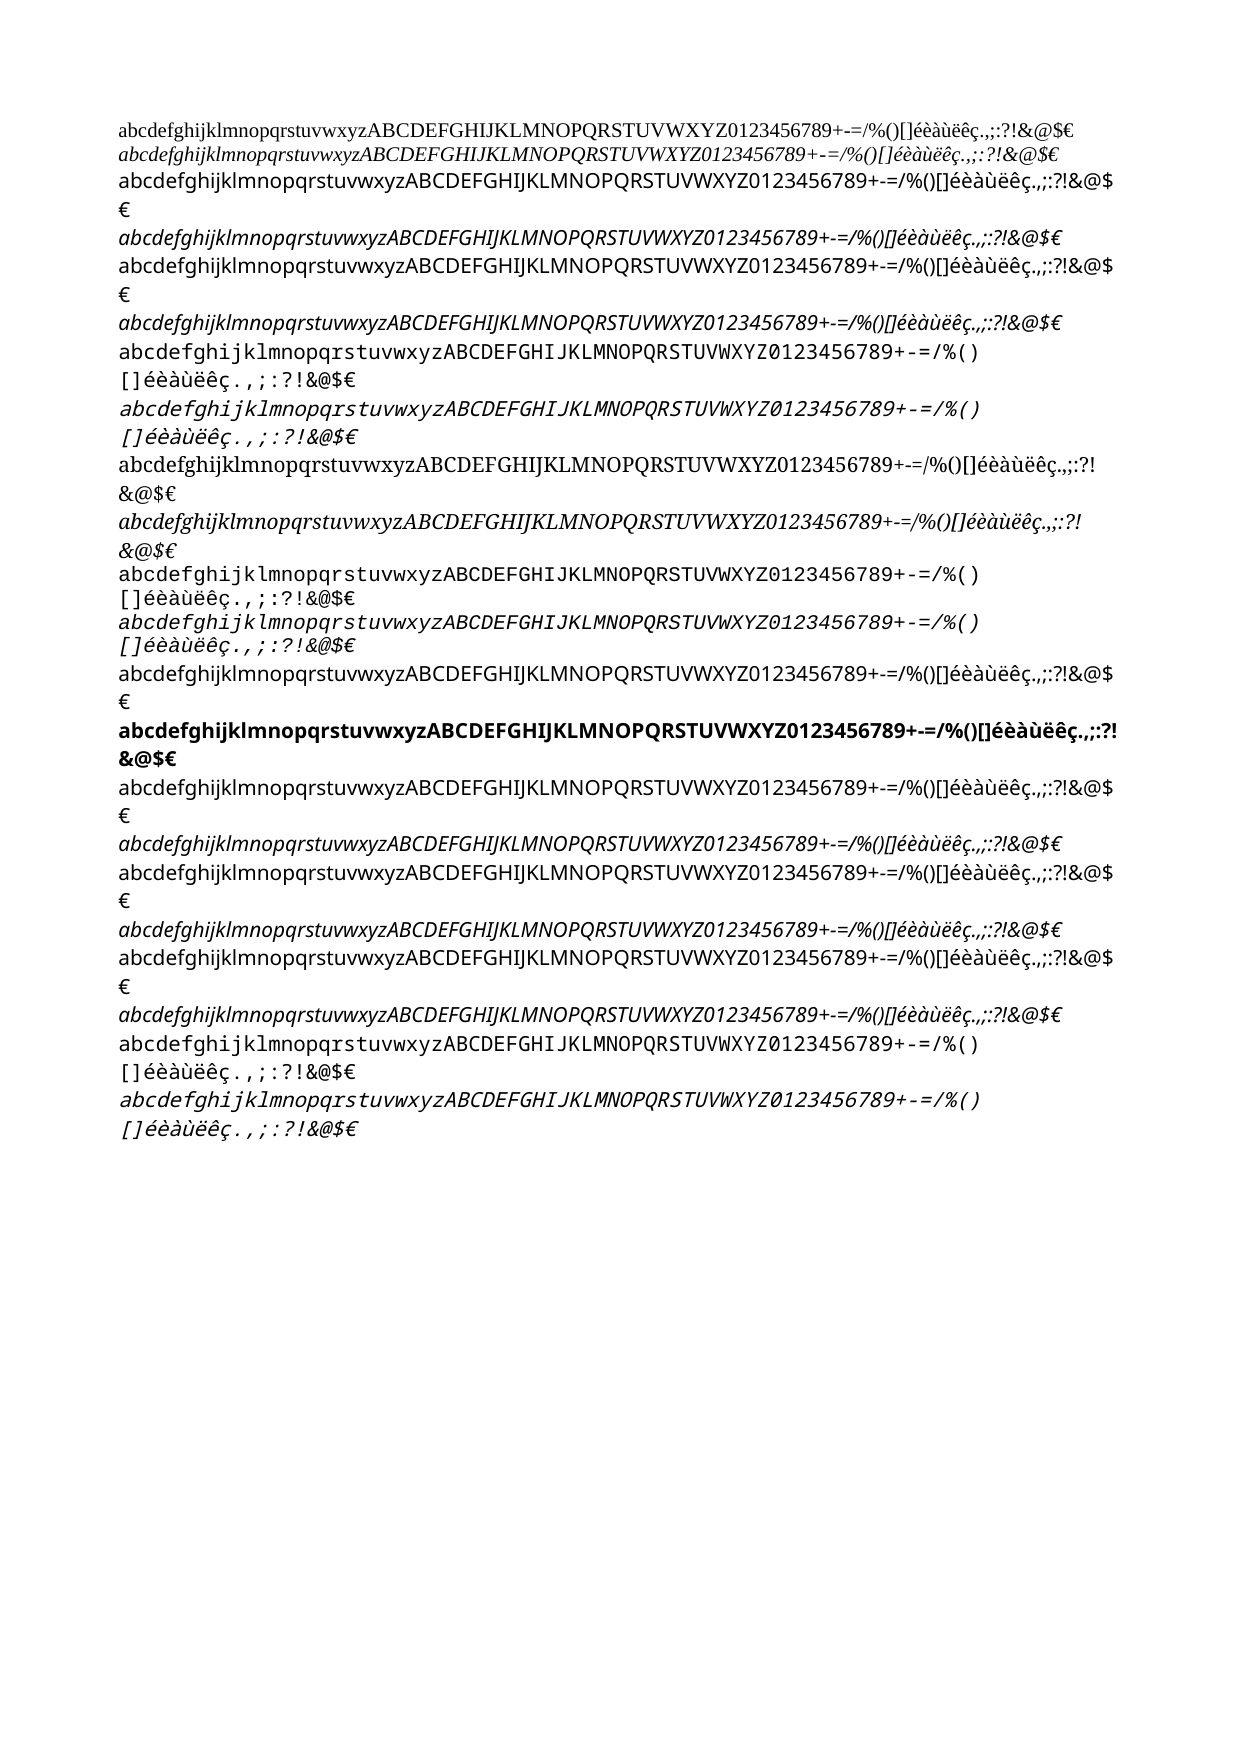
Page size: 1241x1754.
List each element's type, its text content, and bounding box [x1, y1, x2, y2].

text abcdefghijklmnopqrstuvwxyzABCDEFGHIJKLMNOPQRSTUVWXYZ0123456789+-=/%()[]éèàùëêç.,;:?!&@$€ [118, 943, 1122, 1000]
text abcdefghijklmnopqrstuvwxyzABCDEFGHIJKLMNOPQRSTUVWXYZ0123456789+-=/%()[]éèàùëêç.,;:?!&@$€ [118, 915, 1122, 943]
text abcdefghijklmnopqrstuvwxyzABCDEFGHIJKLMNOPQRSTUVWXYZ0123456789+-=/%()[]éèàùëêç.,;:?!&@$€ [118, 829, 1122, 858]
text abcdefghijklmnopqrstuvwxyzABCDEFGHIJKLMNOPQRSTUVWXYZ0123456789+-=/%()[]éèàùëêç.,;:?!&@$€ [118, 1029, 1122, 1086]
text abcdefghijklmnopqrstuvwxyzABCDEFGHIJKLMNOPQRSTUVWXYZ0123456789+-=/%()[]éèàùëêç.,;:?!&@$€ [118, 659, 1122, 716]
text abcdefghijklmnopqrstuvwxyzABCDEFGHIJKLMNOPQRSTUVWXYZ0123456789+-=/%()[]éèàùëêç.,;:?!&@$€ [118, 166, 1122, 223]
text abcdefghijklmnopqrstuvwxyzABCDEFGHIJKLMNOPQRSTUVWXYZ0123456789+-=/%()[]éèàùëêç.,;:?!&@$€ [118, 858, 1122, 915]
text abcdefghijklmnopqrstuvwxyzABCDEFGHIJKLMNOPQRSTUVWXYZ0123456789+-=/%()[]éèàùëêç.,;:?!&@$€ [118, 773, 1122, 829]
text abcdefghijklmnopqrstuvwxyzABCDEFGHIJKLMNOPQRSTUVWXYZ0123456789+-=/%()[]éèàùëêç.,;:?!&@$€ [118, 716, 1122, 773]
text abcdefghijklmnopqrstuvwxyzABCDEFGHIJKLMNOPQRSTUVWXYZ0123456789+-=/%()[]éèàùëêç.,;:?!&@$€ [118, 1000, 1122, 1029]
text abcdefghijklmnopqrstuvwxyzABCDEFGHIJKLMNOPQRSTUVWXYZ0123456789+-=/%()[]éèàùëêç.,;:?!&@$€ [118, 451, 1122, 507]
text abcdefghijklmnopqrstuvwxyzABCDEFGHIJKLMNOPQRSTUVWXYZ0123456789+-=/%()[]éèàùëêç.,;:?!&@$€ [118, 1086, 1122, 1142]
text abcdefghijklmnopqrstuvwxyzABCDEFGHIJKLMNOPQRSTUVWXYZ0123456789+-=/%()[]éèàùëêç.,;:?!&@$€ [118, 223, 1122, 252]
text abcdefghijklmnopqrstuvwxyzABCDEFGHIJKLMNOPQRSTUVWXYZ0123456789+-=/%()[]éèàùëêç.,;:?!&@$€ [118, 142, 1122, 166]
text abcdefghijklmnopqrstuvwxyzABCDEFGHIJKLMNOPQRSTUVWXYZ0123456789+-=/%()[]éèàùëêç.,;:?!&@$€ [118, 337, 1122, 394]
text abcdefghijklmnopqrstuvwxyzABCDEFGHIJKLMNOPQRSTUVWXYZ0123456789+-=/%()[]éèàùëêç.,;:?!&@$€ [118, 507, 1122, 564]
text abcdefghijklmnopqrstuvwxyzABCDEFGHIJKLMNOPQRSTUVWXYZ0123456789+-=/%()[]éèàùëêç.,;:?!&@$€ [118, 118, 1122, 142]
text abcdefghijklmnopqrstuvwxyzABCDEFGHIJKLMNOPQRSTUVWXYZ0123456789+-=/%()[]éèàùëêç.,;:?!&@$€ [118, 564, 1122, 612]
text abcdefghijklmnopqrstuvwxyzABCDEFGHIJKLMNOPQRSTUVWXYZ0123456789+-=/%()[]éèàùëêç.,;:?!&@$€ [118, 612, 1122, 659]
text abcdefghijklmnopqrstuvwxyzABCDEFGHIJKLMNOPQRSTUVWXYZ0123456789+-=/%()[]éèàùëêç.,;:?!&@$€ [118, 308, 1122, 337]
text abcdefghijklmnopqrstuvwxyzABCDEFGHIJKLMNOPQRSTUVWXYZ0123456789+-=/%()[]éèàùëêç.,;:?!&@$€ [118, 394, 1122, 451]
text abcdefghijklmnopqrstuvwxyzABCDEFGHIJKLMNOPQRSTUVWXYZ0123456789+-=/%()[]éèàùëêç.,;:?!&@$€ [118, 252, 1122, 308]
